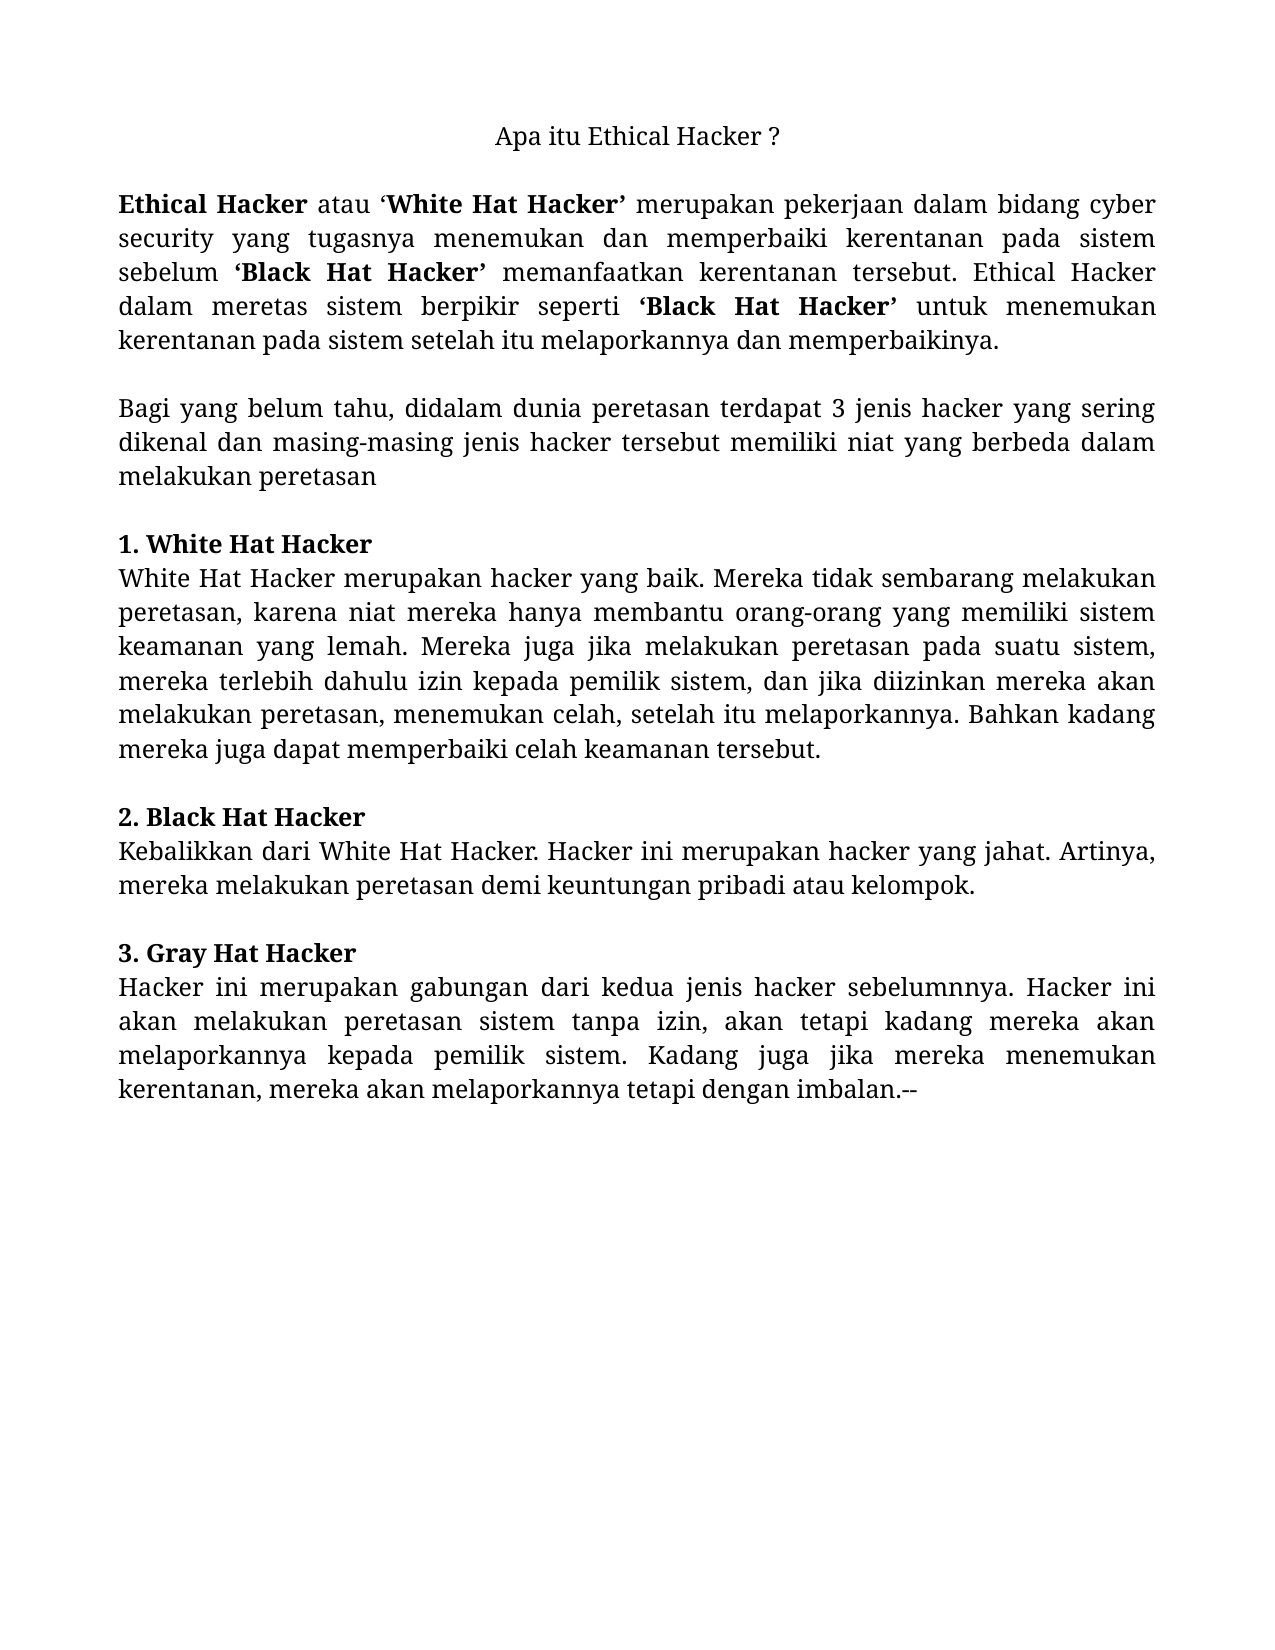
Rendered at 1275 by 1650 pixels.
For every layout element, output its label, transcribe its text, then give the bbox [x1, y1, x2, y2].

text Bagi yang belum tahu, didalam dunia peretasan terdapat 3 jenis hacker yang sering dikenal dan masing-masing jenis hacker tersebut memiliki niat yang berbeda dalam melakukan peretasan [118, 391, 1157, 493]
text 2. Black Hat Hacker [118, 799, 1157, 833]
text Ethical Hacker atau ‘White Hat Hacker’ merupakan pekerjaan dalam bidang cyber security yang tugasnya menemukan dan memperbaiki kerentanan pada sistem sebelum ‘Black Hat Hacker’ memanfaatkan kerentanan tersebut. Ethical Hacker dalam meretas sistem berpikir seperti ‘Black Hat Hacker’ untuk menemukan kerentanan pada sistem setelah itu melaporkannya dan memperbaikinya. [118, 186, 1157, 357]
text Kebalikkan dari White Hat Hacker. Hacker ini merupakan hacker yang jahat. Artinya, mereka melakukan peretasan demi keuntungan pribadi atau kelompok. [118, 833, 1157, 902]
text Hacker ini merupakan gabungan dari kedua jenis hacker sebelumnnya. Hacker ini akan melakukan peretasan sistem tanpa izin, akan tetapi kadang mereka akan melaporkannya kepada pemilik sistem. Kadang juga jika mereka menemukan kerentanan, mereka akan melaporkannya tetapi dengan imbalan.-- [118, 970, 1157, 1106]
text Apa itu Ethical Hacker ? [118, 118, 1157, 152]
text 1. White Hat Hacker [118, 527, 1157, 561]
text White Hat Hacker merupakan hacker yang baik. Mereka tidak sembarang melakukan peretasan, karena niat mereka hanya membantu orang-orang yang memiliki sistem keamanan yang lemah. Mereka juga jika melakukan peretasan pada suatu sistem, mereka terlebih dahulu izin kepada pemilik sistem, dan jika diizinkan mereka akan melakukan peretasan, menemukan celah, setelah itu melaporkannya. Bahkan kadang mereka juga dapat memperbaiki celah keamanan tersebut. [118, 561, 1157, 765]
text 3. Gray Hat Hacker [118, 936, 1157, 970]
